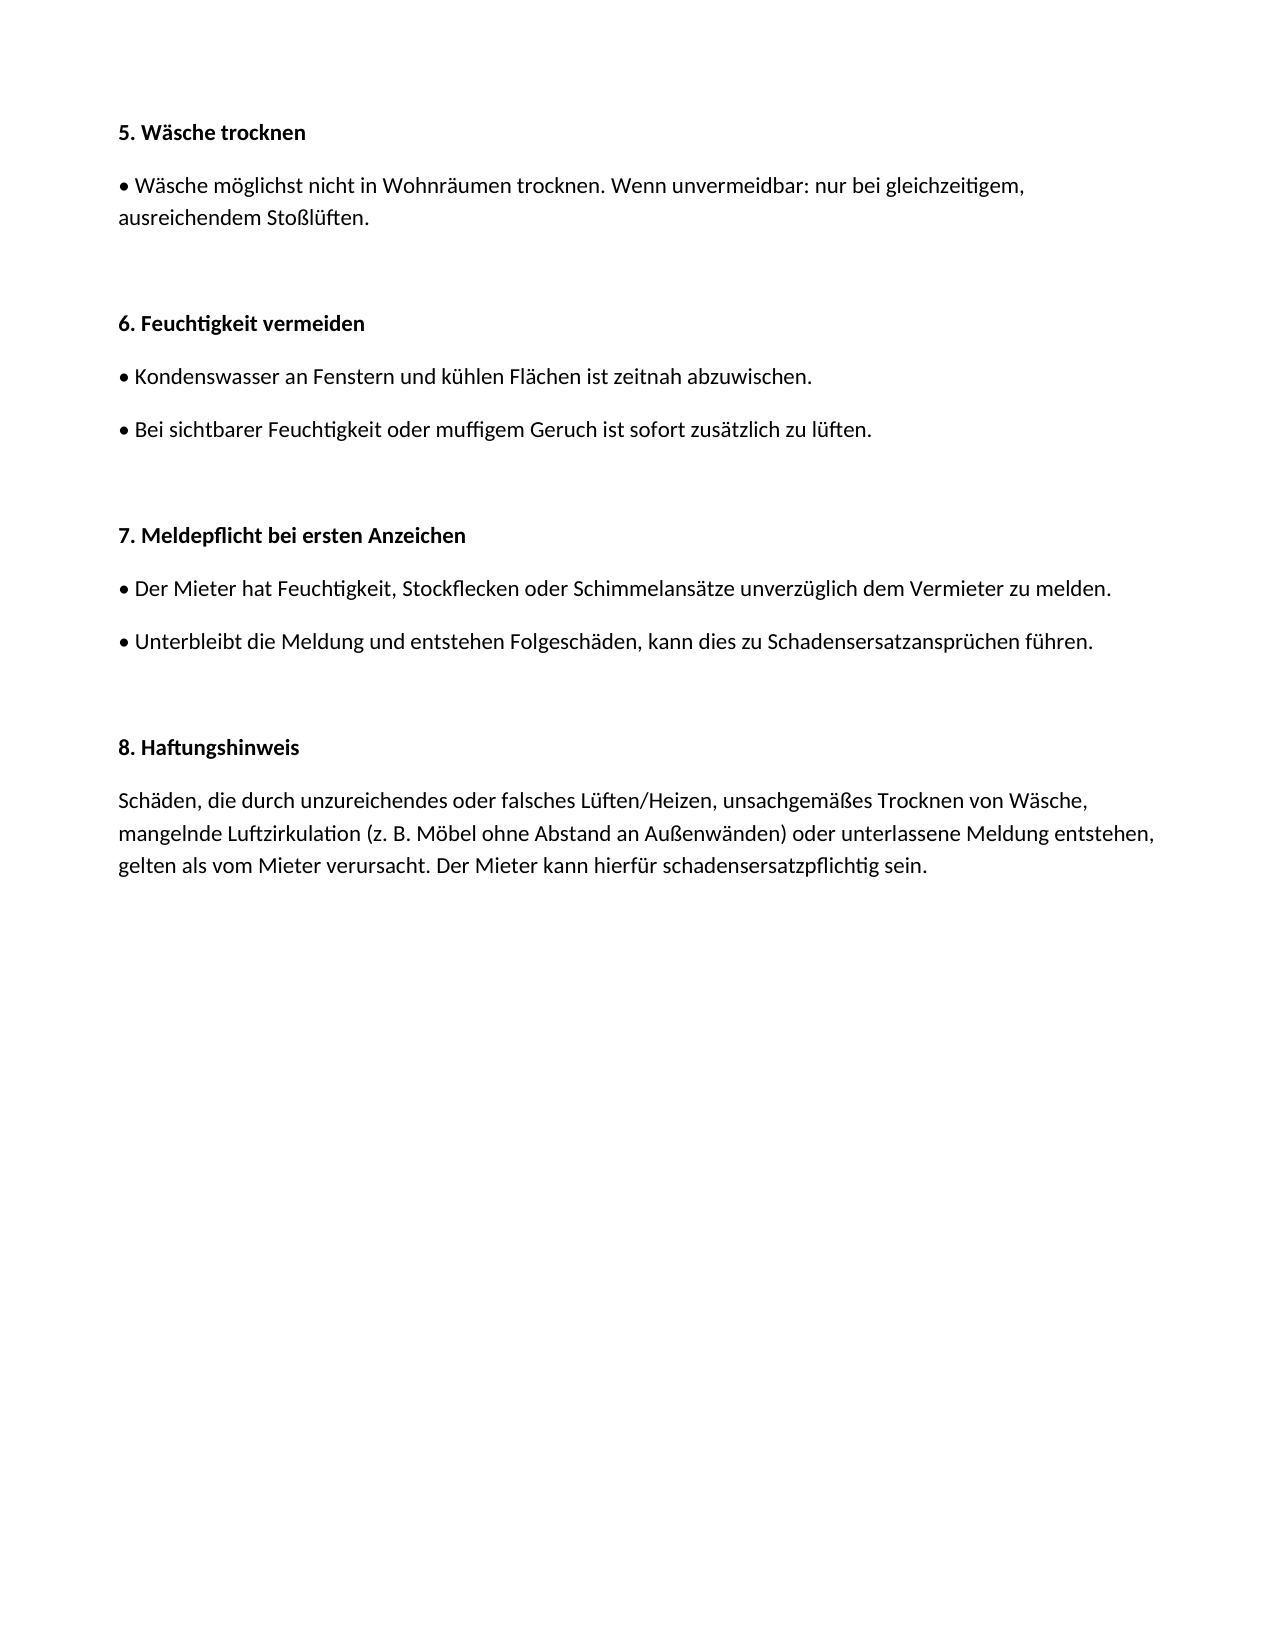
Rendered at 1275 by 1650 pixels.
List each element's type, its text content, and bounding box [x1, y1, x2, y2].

text • Wäsche möglichst nicht in Wohnräumen trocknen. Wenn unvermeidbar: nur bei gleichzeitigem, ausreichendem Stoßlüften. [118, 171, 1157, 231]
text • Bei sichtbarer Feuchtigkeit oder muffigem Geruch ist sofort zusätzlich zu lüften. [118, 415, 1157, 443]
text • Kondenswasser an Fenstern und kühlen Flächen ist zeitnah abzuwischen. [118, 362, 1157, 390]
text 6. Feuchtigkeit vermeiden [118, 309, 1157, 337]
text Schäden, die durch unzureichendes oder falsches Lüften/Heizen, unsachgemäßes Trocknen von Wäsche, mangelnde Luftzirkulation (z. B. Möbel ohne Abstand an Außenwänden) oder unterlassene Meldung entstehen, gelten als vom Mieter verursacht. Der Mieter kann hierfür schadensersatzpflichtig sein. [118, 787, 1157, 879]
text • Unterbleibt die Meldung und entstehen Folgeschäden, kann dies zu Schadensersatzansprüchen führen. [118, 627, 1157, 656]
text 5. Wäsche trocknen [118, 118, 1157, 146]
text 8. Haftungshinweis [118, 733, 1157, 762]
text • Der Mieter hat Feuchtigkeit, Stockflecken oder Schimmelansätze unverzüglich dem Vermieter zu melden. [118, 574, 1157, 602]
text 7. Meldepflicht bei ersten Anzeichen [118, 521, 1157, 549]
